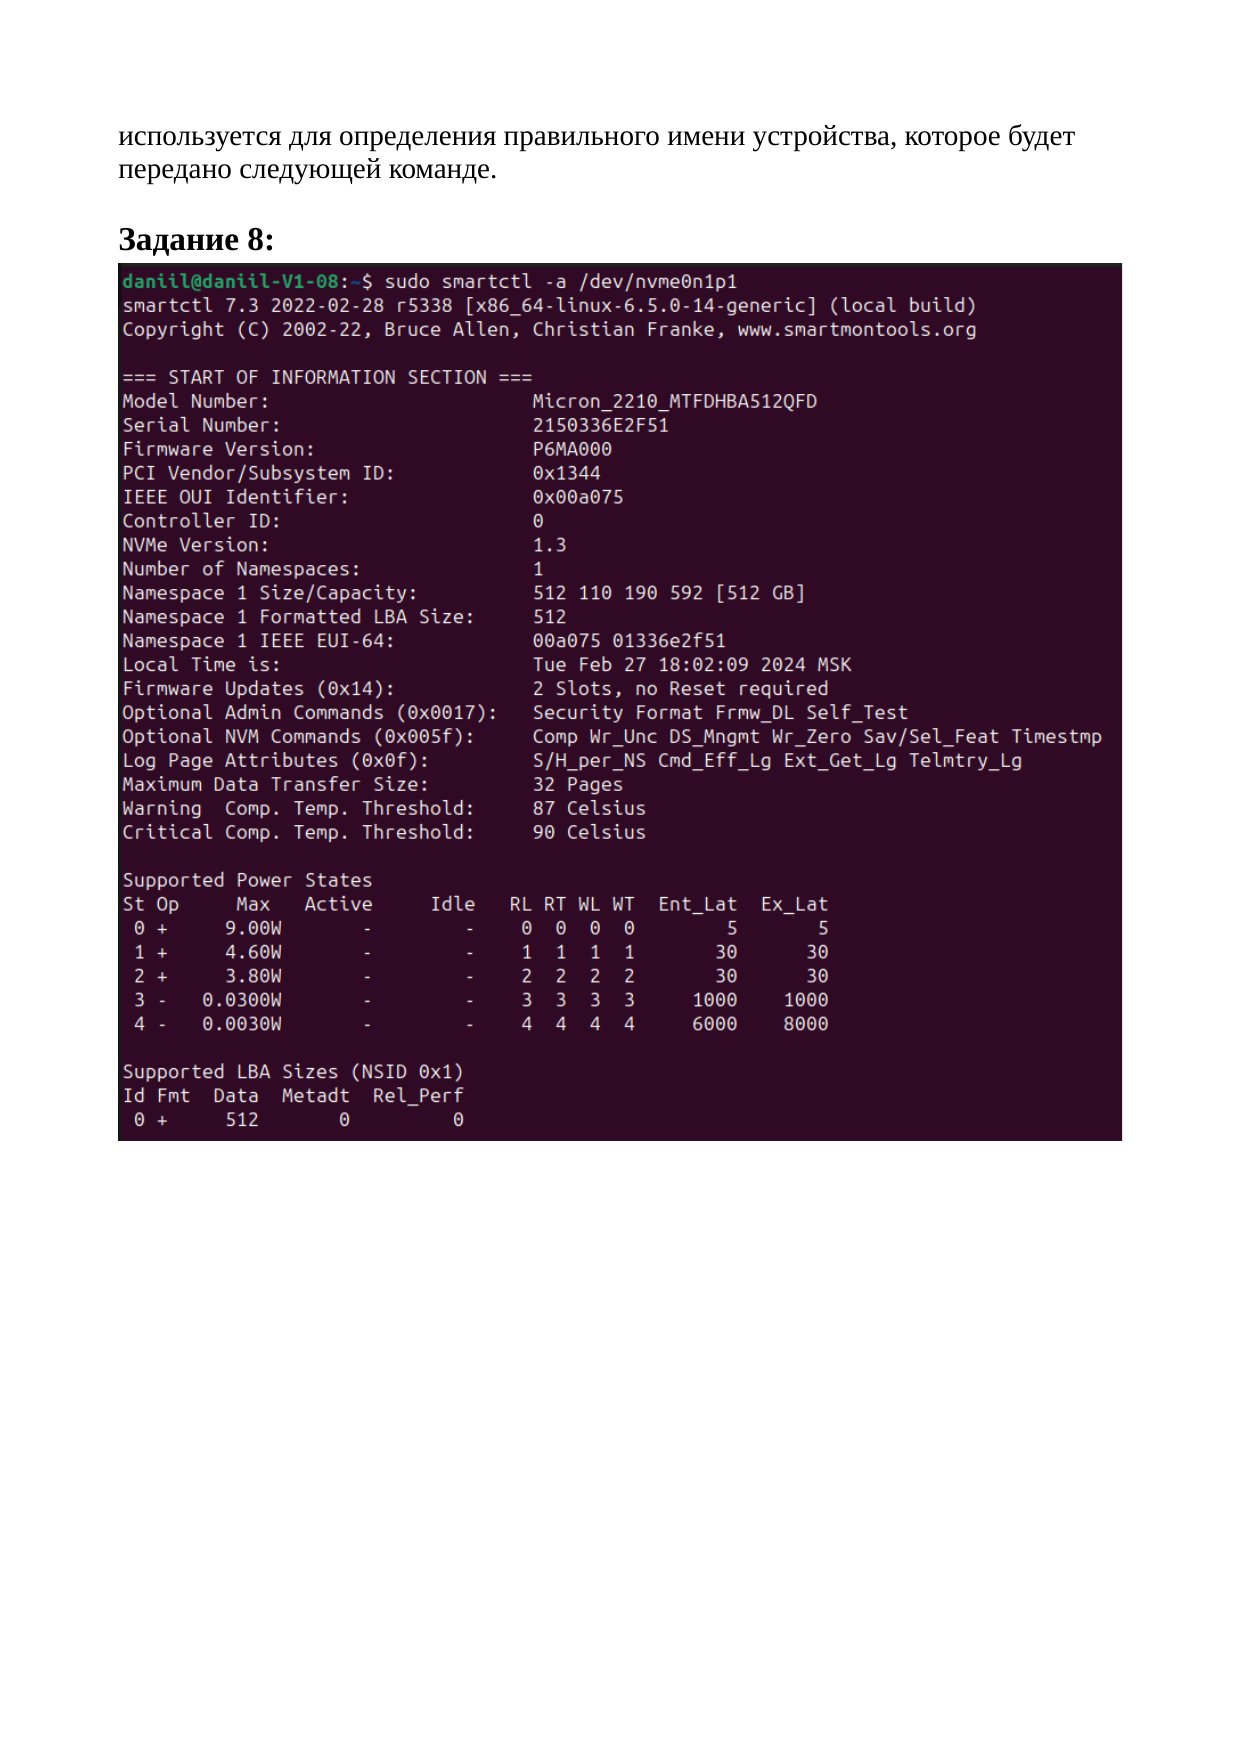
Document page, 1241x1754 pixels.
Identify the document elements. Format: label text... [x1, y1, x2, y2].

picture [118, 263, 1123, 1141]
text Задание 8: [118, 219, 1122, 257]
text используется для определения правильного имени устройства, которое будет передано следующей команде. [118, 118, 1122, 185]
